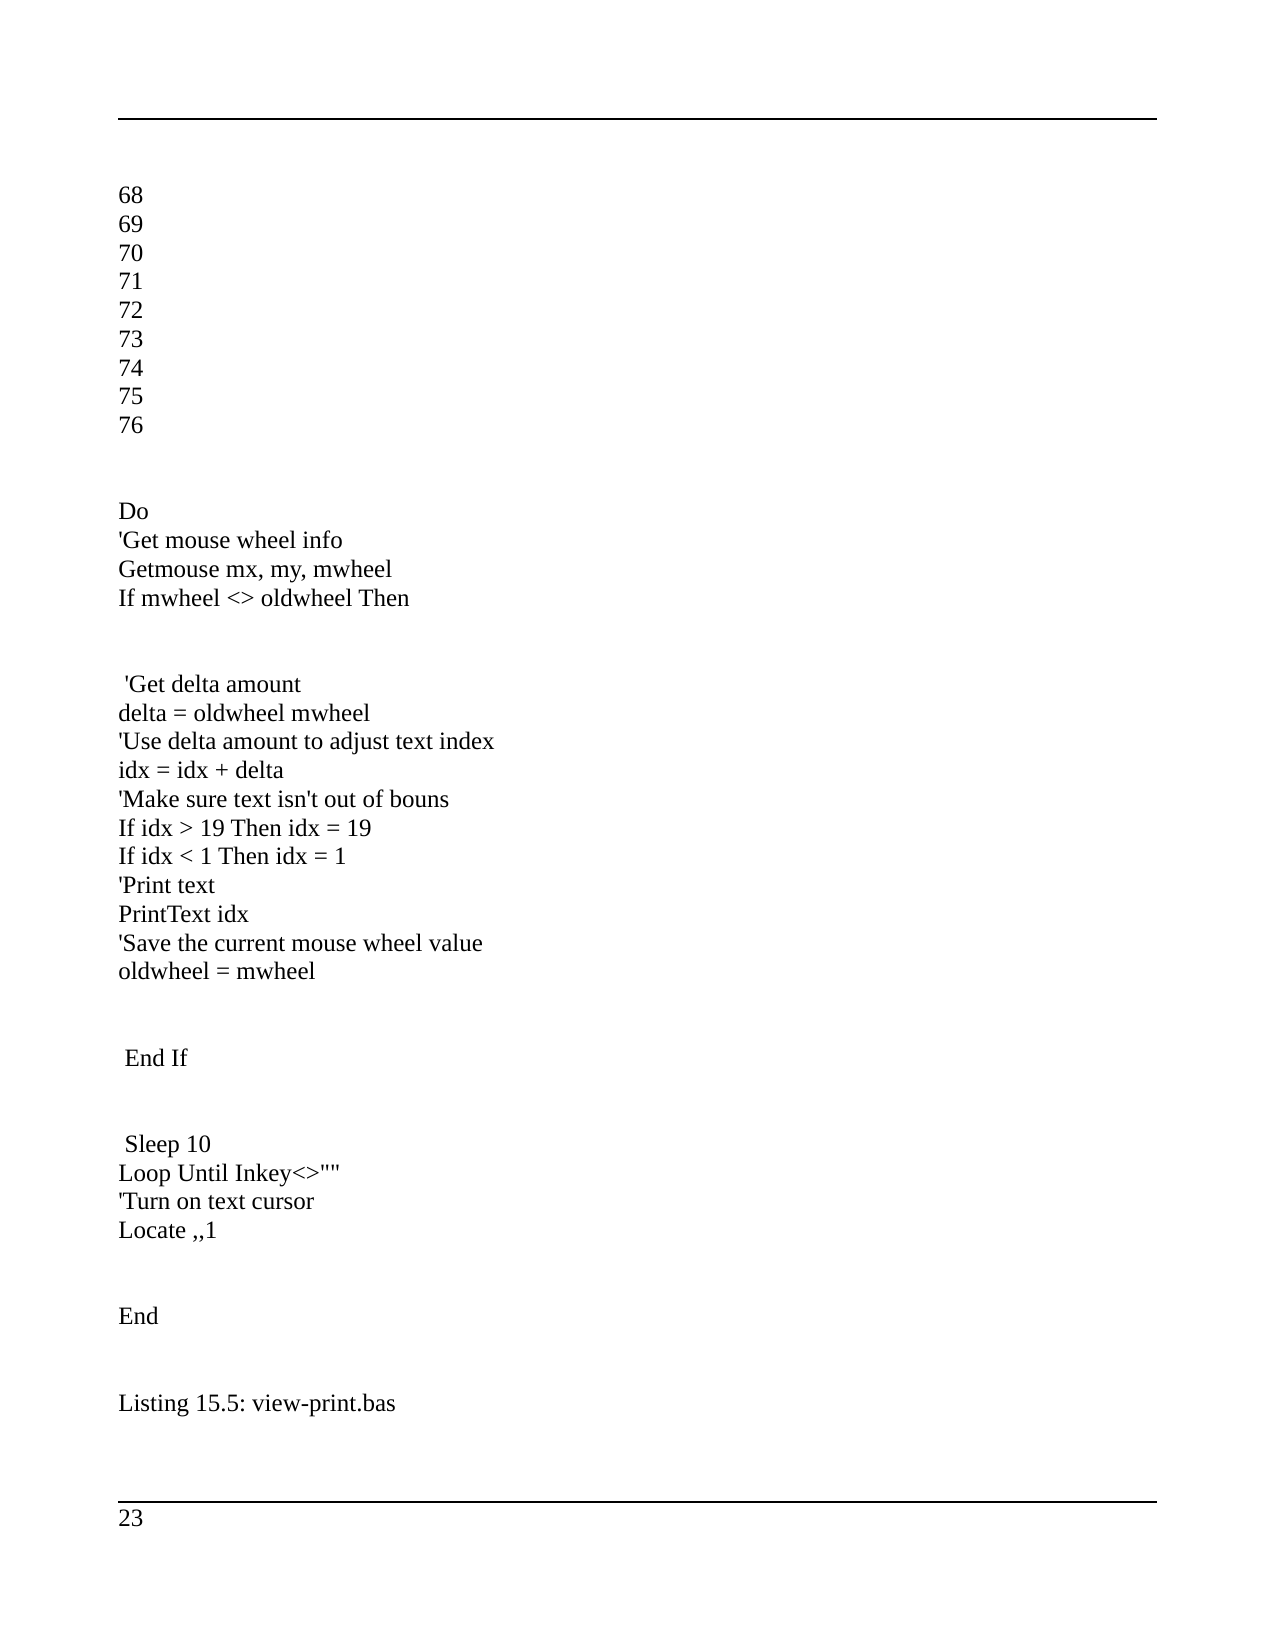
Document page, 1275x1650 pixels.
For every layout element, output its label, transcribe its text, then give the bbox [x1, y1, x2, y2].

text Do [118, 496, 1157, 525]
text 'Use delta amount to adjust text index [118, 726, 1157, 755]
text 68 [118, 180, 1157, 209]
text 'Turn on text cursor [118, 1186, 1157, 1215]
text 73 [118, 324, 1157, 353]
text Sleep 10 [118, 1129, 1157, 1158]
text Listing 15.5: view-print.bas [118, 1388, 1157, 1416]
text oldwheel = mwheel [118, 956, 1157, 985]
text Locate ,,1 [118, 1215, 1157, 1244]
text Loop Until Inkey<>"" [118, 1158, 1157, 1186]
text 70 [118, 238, 1157, 266]
text PrintText idx [118, 899, 1157, 928]
text 75 [118, 381, 1157, 410]
text Getmouse mx, my, mwheel [118, 554, 1157, 583]
text 72 [118, 295, 1157, 324]
text 74 [118, 353, 1157, 381]
text End If [118, 1043, 1157, 1071]
text 'Get mouse wheel info [118, 525, 1157, 554]
text 69 [118, 209, 1157, 238]
text 71 [118, 266, 1157, 295]
text 'Make sure text isn't out of bouns [118, 784, 1157, 813]
text 'Get delta amount [118, 669, 1157, 698]
text If idx < 1 Then idx = 1 [118, 841, 1157, 870]
text 'Print text [118, 870, 1157, 899]
text delta = oldwheel mwheel [118, 698, 1157, 726]
text 76 [118, 410, 1157, 439]
text If idx > 19 Then idx = 19 [118, 813, 1157, 841]
text idx = idx + delta [118, 755, 1157, 784]
text End [118, 1301, 1157, 1330]
text If mwheel <> oldwheel Then [118, 583, 1157, 611]
text 'Save the current mouse wheel value [118, 928, 1157, 956]
